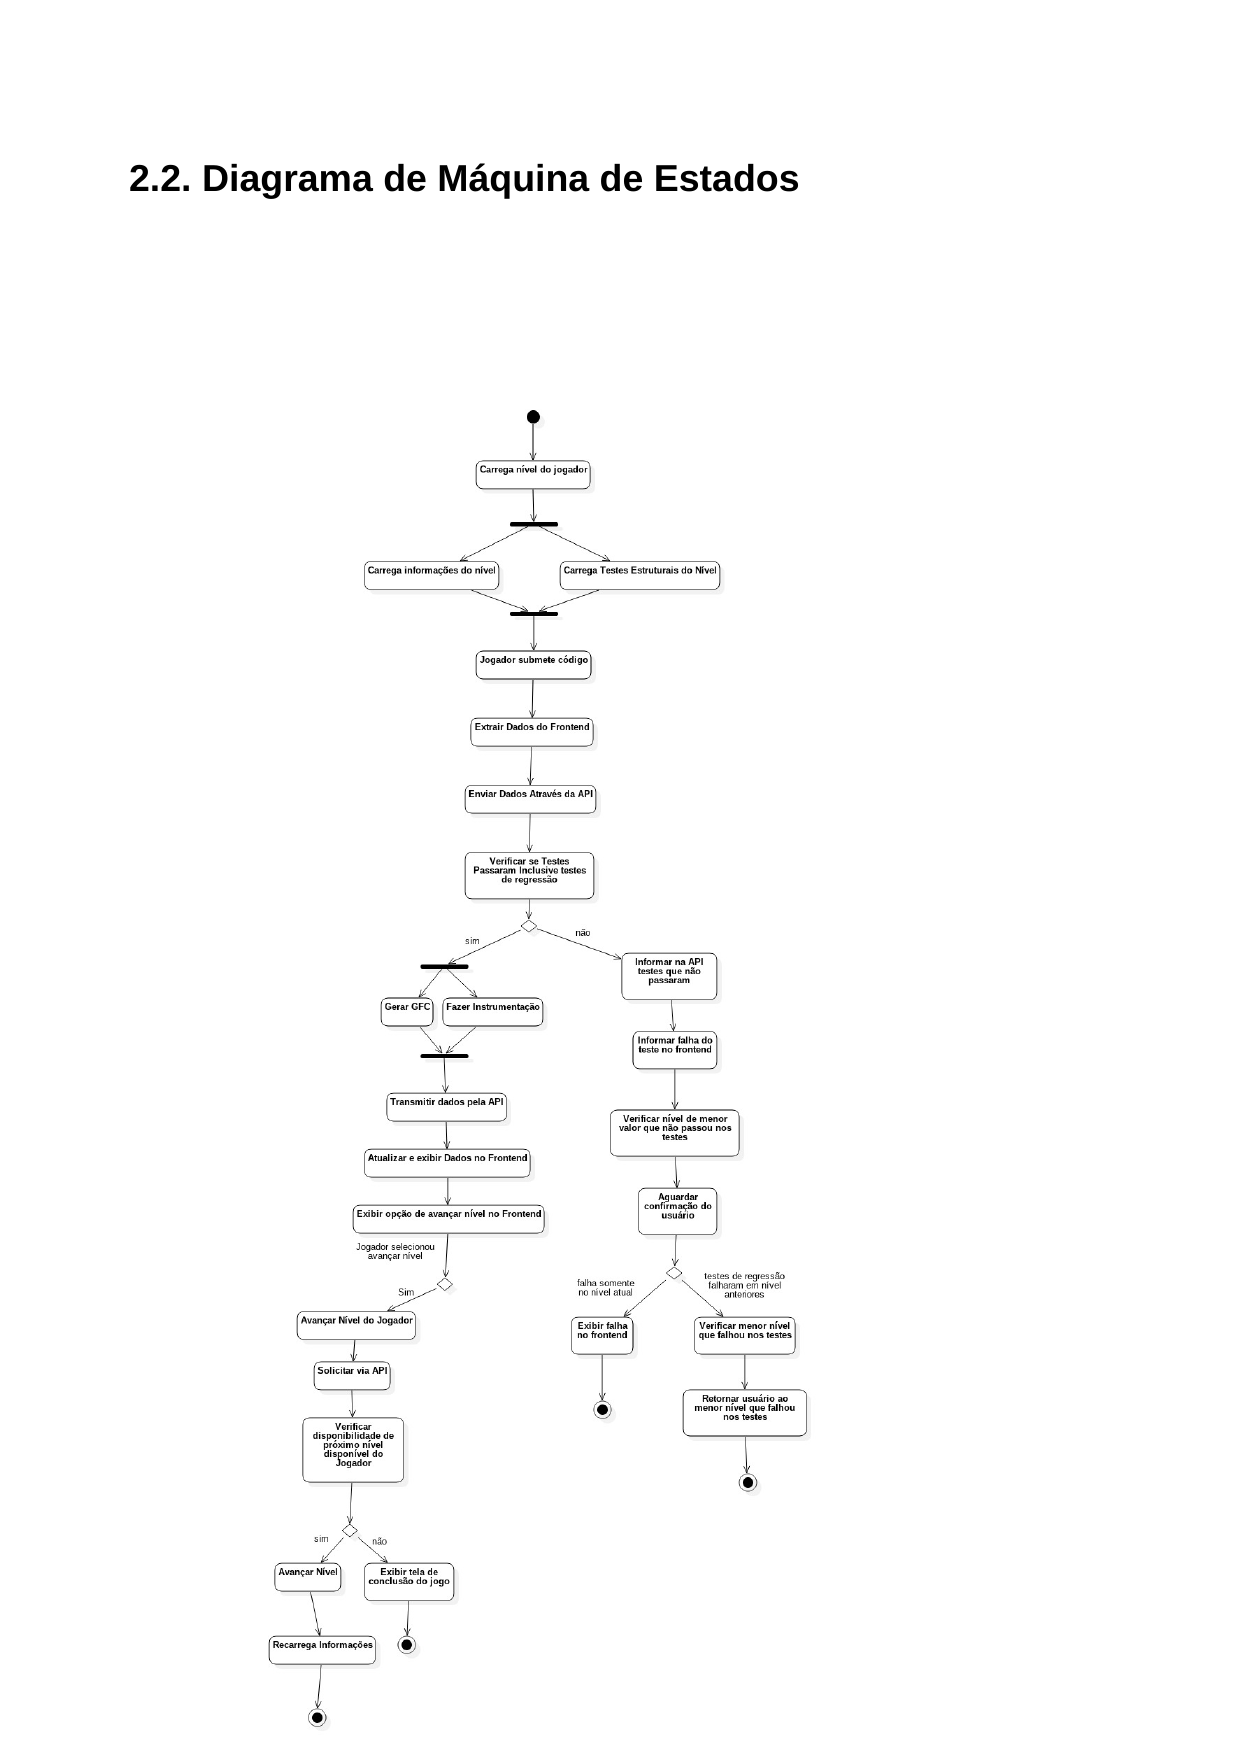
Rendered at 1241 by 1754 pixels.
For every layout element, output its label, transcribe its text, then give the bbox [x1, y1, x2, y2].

subtitle Diagrama de Máquina de Estados [118, 157, 1122, 200]
picture [262, 403, 834, 1754]
